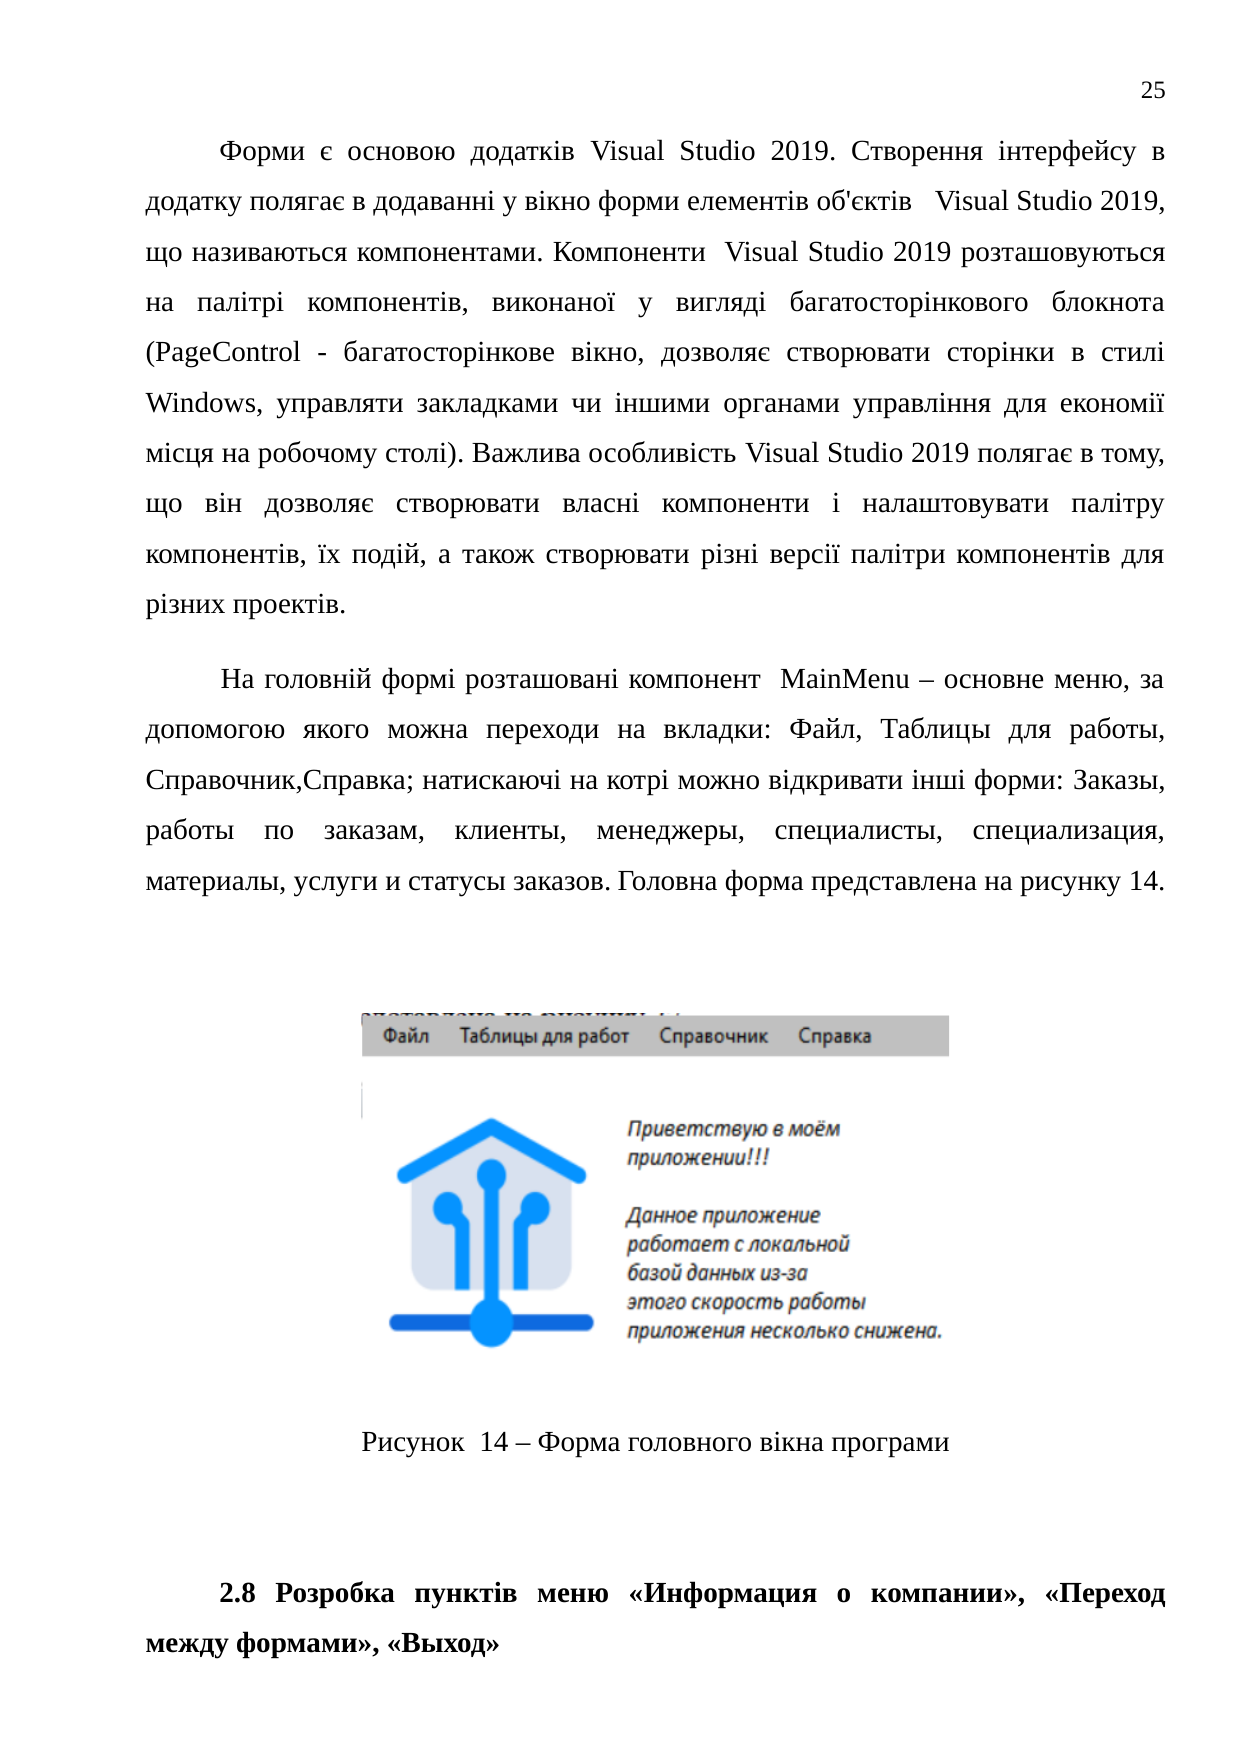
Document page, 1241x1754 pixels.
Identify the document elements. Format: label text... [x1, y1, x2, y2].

text 2.8 Розробка пунктів меню «Информация о компании», «Переход между формами», «Выход» [145, 1575, 1166, 1659]
picture [361, 1013, 950, 1385]
text На головній формі розташовані компонент MainMenu – основне меню, за допомогою якого можна переходи на вкладки: Файл, Таблицы для работы, Справочник,Справка; натискаючі на котрі можно відкривати інші форми: Заказы, работы по заказам, клиенты, менеджеры, специалисты, специализация, материалы, услуги и статусы заказов. Головна форма представлена на рисунку 14. [145, 661, 1166, 896]
text Форми є основою додатків Visual Studio 2019. Створення інтерфейсу в додатку полягає в додаванні у вікно форми елементів об'єктів Visual Studio 2019, що називаються компонентами. Компоненти Visual Studio 2019 розташовуються на палітрі компонентів, виконаної у вигляді багатосторінкового блокнота (PageControl - багатосторінкове вікно, дозволяє створювати сторінки в стилі Windows, управляти закладками чи іншими органами управління для економії місця на робочому столі). Важлива особливість Visual Studio 2019 полягає в тому, що він дозволяє створювати власні компоненти і налаштовувати палітру компонентів, їх подій, а також створювати різні версії палітри компонентів для різних проектів. [145, 133, 1166, 619]
text Рисунок 14 – Форма головного вікна програми [145, 1424, 1166, 1458]
